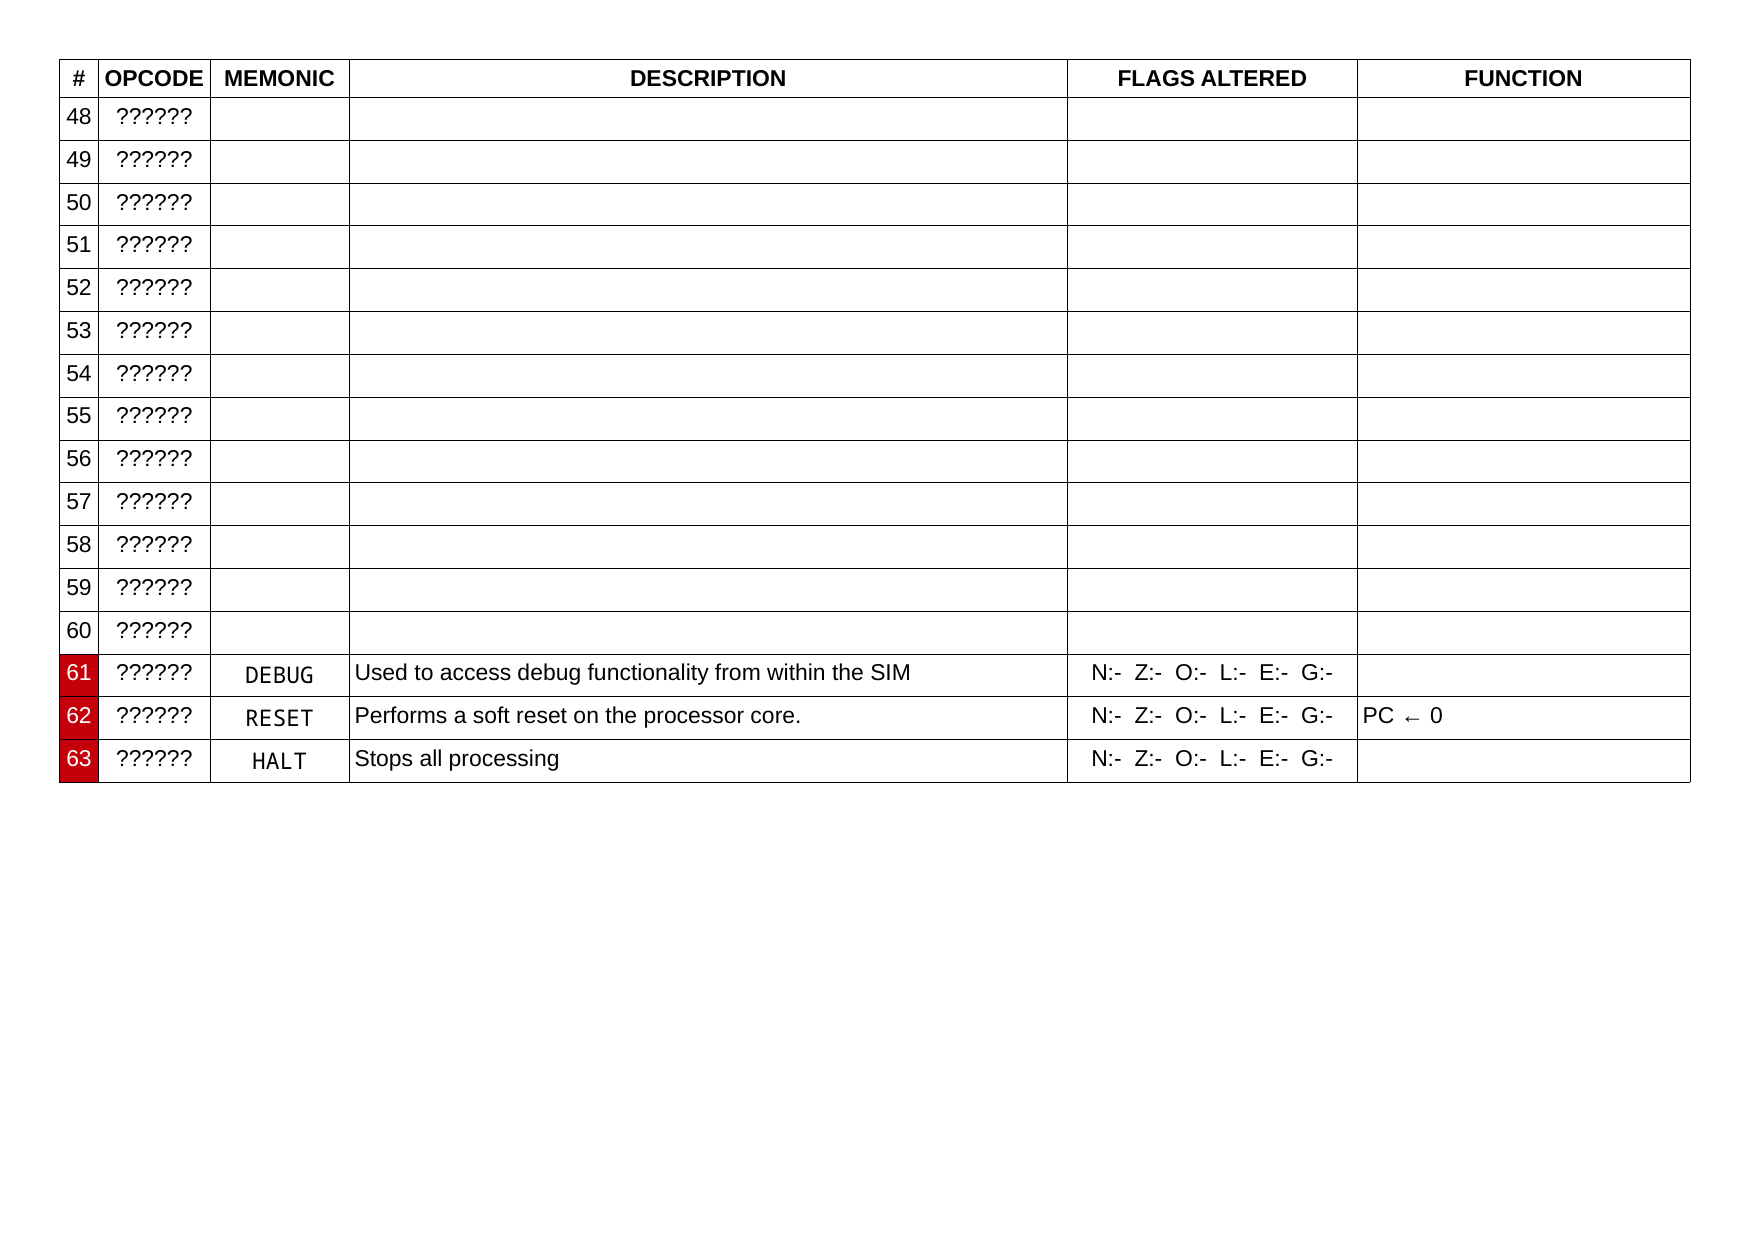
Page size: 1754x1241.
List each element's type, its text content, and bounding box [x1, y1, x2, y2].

table_cell 54 [60, 355, 98, 397]
table_cell [1358, 612, 1690, 653]
table_cell [1068, 141, 1357, 183]
table_cell 61 [60, 655, 98, 696]
table_header FLAGS ALTERED [1068, 60, 1357, 97]
table_cell [211, 483, 349, 525]
table_cell [1358, 312, 1690, 354]
table_cell [1358, 98, 1690, 140]
table_cell 53 [60, 312, 98, 354]
table_cell ?????? [99, 740, 210, 782]
table_cell Used to access debug functionality from within the SIM [350, 655, 1067, 696]
table_cell N:- Z:- O:- L:- E:- G:- [1068, 697, 1357, 739]
table_cell [1068, 398, 1357, 439]
table_cell [1068, 269, 1357, 311]
table_cell [211, 98, 349, 140]
table_cell ?????? [99, 98, 210, 140]
table_cell [1068, 184, 1357, 225]
table_cell [211, 441, 349, 482]
table_cell [211, 569, 349, 611]
table_cell [1068, 441, 1357, 482]
table_cell ?????? [99, 569, 210, 611]
table_cell HALT [211, 740, 349, 782]
table_cell [350, 269, 1067, 311]
table_cell Performs a soft reset on the processor core. [350, 697, 1067, 739]
table_cell Stops all processing [350, 740, 1067, 782]
table_cell [1068, 312, 1357, 354]
table_cell ?????? [99, 355, 210, 397]
table_cell 58 [60, 526, 98, 568]
table_cell [350, 526, 1067, 568]
table_cell 51 [60, 226, 98, 268]
table_cell [211, 355, 349, 397]
table_cell [350, 569, 1067, 611]
table_cell ?????? [99, 184, 210, 225]
table_header MEMONIC [211, 60, 349, 97]
table_cell [350, 483, 1067, 525]
table_cell [211, 141, 349, 183]
table_cell [211, 226, 349, 268]
table_cell [1068, 483, 1357, 525]
table_cell ?????? [99, 312, 210, 354]
table_cell [1358, 355, 1690, 397]
table_header # [60, 60, 98, 97]
table_cell ?????? [99, 441, 210, 482]
table_cell [350, 98, 1067, 140]
table_cell [350, 612, 1067, 653]
table_cell 50 [60, 184, 98, 225]
table_cell [1358, 269, 1690, 311]
table_cell [211, 184, 349, 225]
table_cell [1358, 483, 1690, 525]
table_cell [1358, 141, 1690, 183]
table_cell ?????? [99, 483, 210, 525]
table_cell [1068, 98, 1357, 140]
table_cell [1358, 569, 1690, 611]
table_header FUNCTION [1358, 60, 1690, 97]
table_cell RESET [211, 697, 349, 739]
table_cell 57 [60, 483, 98, 525]
table_cell [1068, 612, 1357, 653]
table_header DESCRIPTION [350, 60, 1067, 97]
table_cell 62 [60, 697, 98, 739]
table_cell 59 [60, 569, 98, 611]
table_cell [211, 526, 349, 568]
table_cell [211, 398, 349, 439]
table_cell 49 [60, 141, 98, 183]
table_cell N:- Z:- O:- L:- E:- G:- [1068, 740, 1357, 782]
table_cell [350, 398, 1067, 439]
table_cell [1068, 569, 1357, 611]
table_cell ?????? [99, 526, 210, 568]
table_cell [1358, 526, 1690, 568]
table_cell [350, 184, 1067, 225]
table_cell [211, 612, 349, 653]
table_cell ?????? [99, 226, 210, 268]
table_cell 52 [60, 269, 98, 311]
table_cell ?????? [99, 612, 210, 653]
table_cell ?????? [99, 141, 210, 183]
table_cell [211, 312, 349, 354]
table_cell ?????? [99, 697, 210, 739]
table_cell 56 [60, 441, 98, 482]
table_cell DEBUG [211, 655, 349, 696]
table_cell [1068, 226, 1357, 268]
table_cell [1068, 355, 1357, 397]
table_cell [1358, 184, 1690, 225]
table_cell [1358, 226, 1690, 268]
table_cell [350, 141, 1067, 183]
table_cell 63 [60, 740, 98, 782]
table_cell 55 [60, 398, 98, 439]
table_cell [350, 226, 1067, 268]
table_cell [350, 441, 1067, 482]
table_cell [1068, 526, 1357, 568]
table_cell [1358, 740, 1690, 782]
table_cell ?????? [99, 398, 210, 439]
table_cell N:- Z:- O:- L:- E:- G:- [1068, 655, 1357, 696]
table_cell [350, 355, 1067, 397]
table_cell ?????? [99, 269, 210, 311]
table_cell [350, 312, 1067, 354]
table_cell PC ← 0 [1358, 697, 1690, 739]
table_cell [1358, 655, 1690, 696]
table_cell ?????? [99, 655, 210, 696]
table_cell 48 [60, 98, 98, 140]
table_cell 60 [60, 612, 98, 653]
table_cell [1358, 398, 1690, 439]
table_header OPCODE [99, 60, 210, 97]
table_cell [1358, 441, 1690, 482]
table_cell [211, 269, 349, 311]
